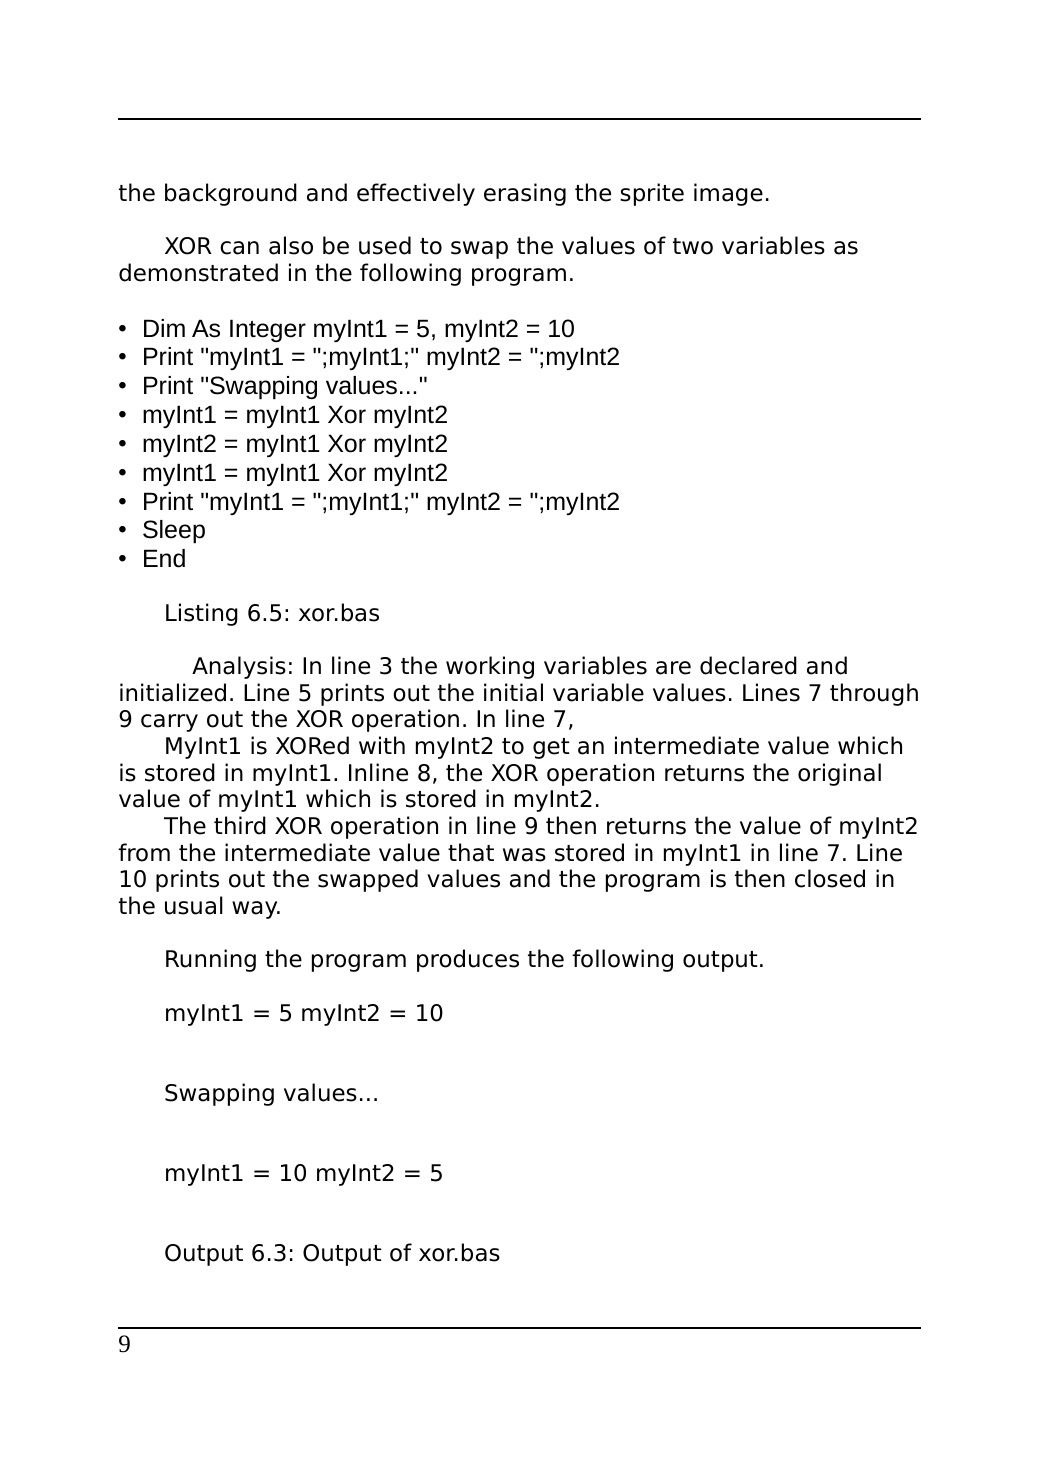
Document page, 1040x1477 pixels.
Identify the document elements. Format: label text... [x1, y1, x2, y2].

text Listing 6.5: xor.bas [118, 600, 921, 627]
text Output 6.3: Output of xor.bas [118, 1240, 921, 1267]
text myInt1 = 5 myInt2 = 10 [118, 1000, 921, 1027]
text the background and effectively erasing the sprite image. [118, 180, 921, 207]
table_header Dim As Integer myInt1 = 5, myInt2 = 10 Print "myInt1 = ";myInt1;" myInt2 = ";myInt2 Print "Swapping values..." myInt1 = myInt1 Xor myInt2 myInt2 = myInt1 Xor myInt2 myInt1 = myInt1 Xor myInt2 Print "myInt1 = ";myInt1;" myInt2 = ";myInt2 Sleep End [118, 314, 921, 573]
text MyInt1 is XORed with myInt2 to get an intermediate value which is stored in myInt1. Inline 8, the XOR operation returns the original value of myInt1 which is stored in myInt2. [118, 733, 921, 813]
text XOR can also be used to swap the values of two variables as demonstrated in the following program. [118, 233, 921, 287]
text Running the program produces the following output. [118, 947, 921, 973]
text Swapping values... [118, 1080, 921, 1107]
text myInt1 = 10 myInt2 = 5 [118, 1160, 921, 1187]
text The third XOR operation in line 9 then returns the value of myInt2 from the intermediate value that was stored in myInt1 in line 7. Line 10 prints out the swapped values and the program is then closed in the usual way. [118, 813, 921, 920]
text Analysis: In line 3 the working variables are declared and initialized. Line 5 prints out the initial variable values. Lines 7 through 9 carry out the XOR operation. In line 7, [118, 653, 921, 733]
